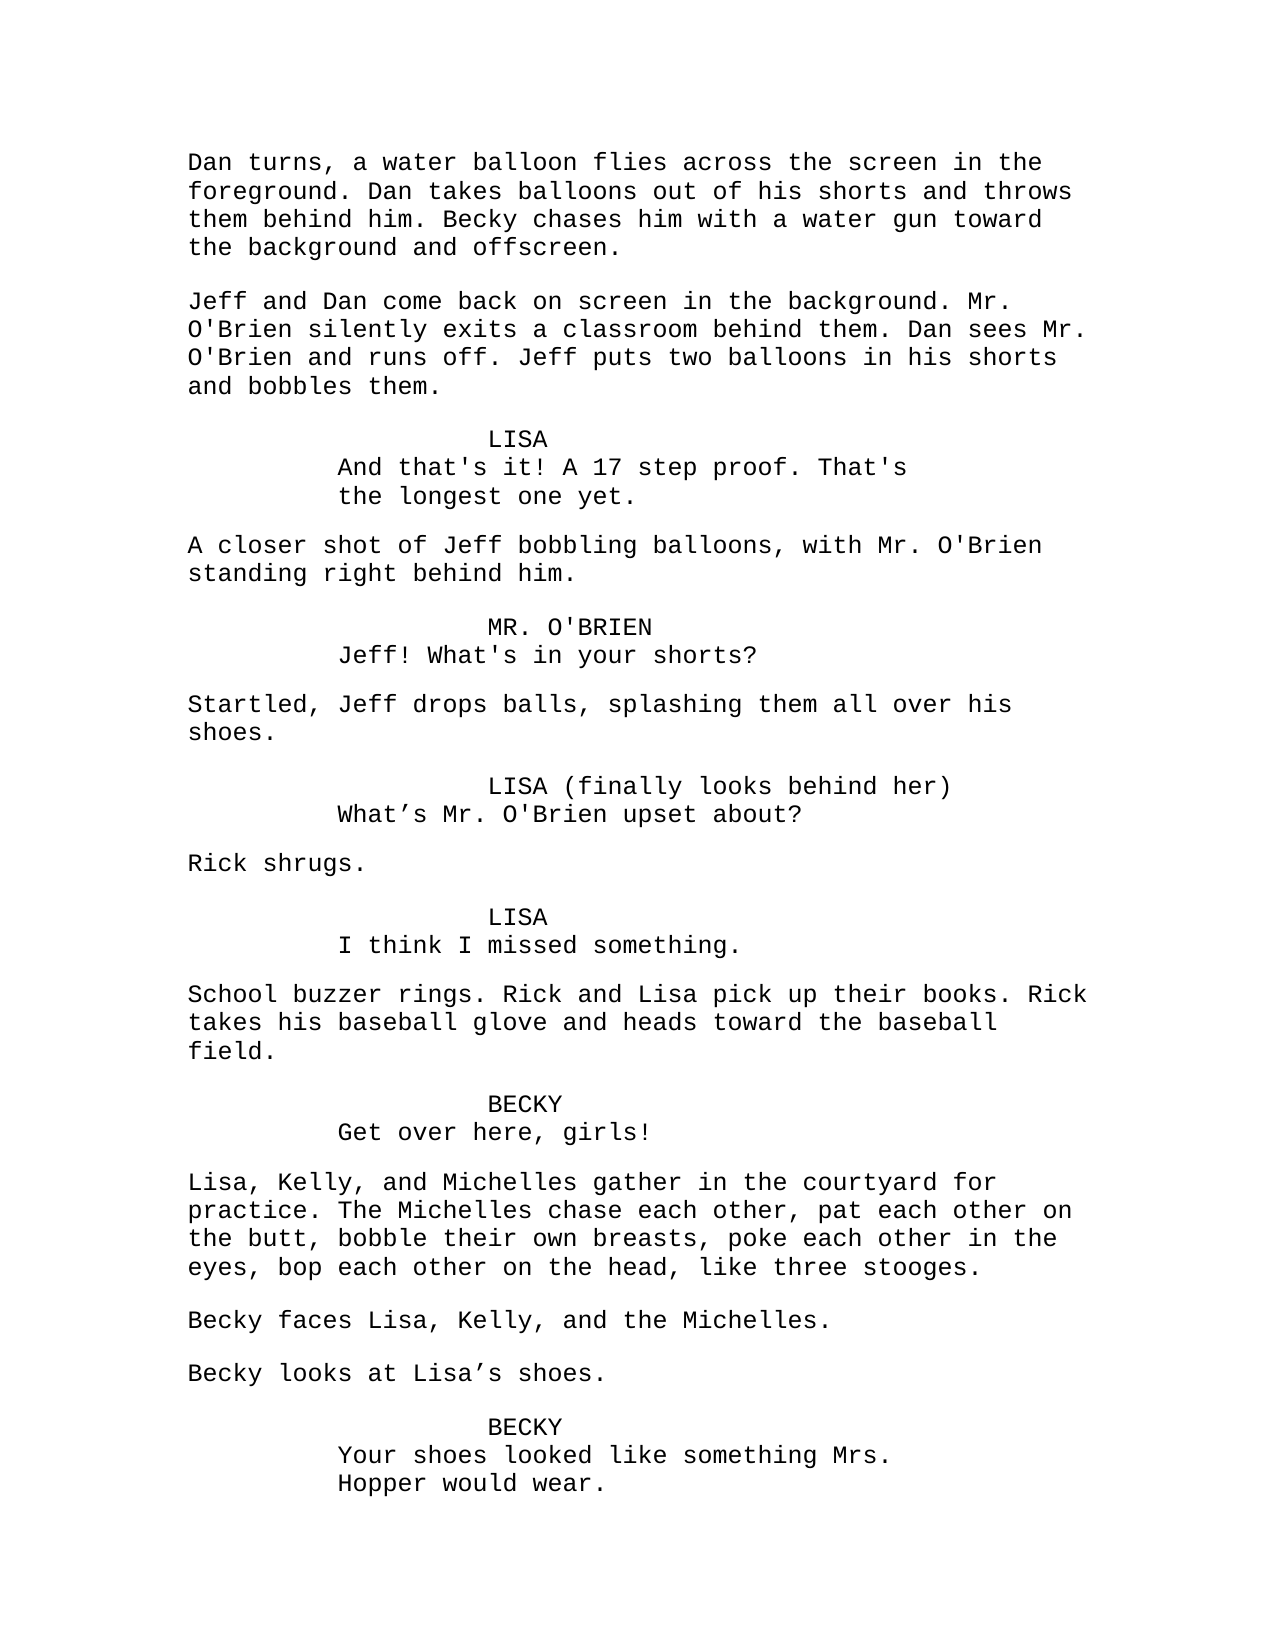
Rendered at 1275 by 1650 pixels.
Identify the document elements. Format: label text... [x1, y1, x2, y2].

text A closer shot of Jeff bobbling balloons, with Mr. O'Brien standing right behind him. [187, 532, 1087, 589]
text School buzzer rings. Rick and Lisa pick up their books. Rick takes his baseball glove and heads toward the baseball field. [187, 982, 1087, 1067]
text Get over here, girls! [337, 1120, 937, 1148]
text Your shoes looked like something Mrs. Hopper would wear. [337, 1442, 937, 1499]
text Becky faces Lisa, Kelly, and the Michelles. [187, 1307, 1087, 1336]
text Becky looks at Lisa’s shoes. [187, 1361, 1087, 1389]
text Rick shrugs. [187, 851, 1087, 879]
text Startled, Jeff drops balls, splashing them all over his shoes. [187, 692, 1087, 748]
text BECKY [187, 1414, 1087, 1442]
text Jeff and Dan come back on screen in the background. Mr. O'Brien silently exits a classroom behind them. Dan sees Mr. O'Brien and runs off. Jeff puts two balloons in his shorts and bobbles them. [187, 288, 1087, 402]
text I think I missed something. [337, 932, 937, 961]
text Lisa, Kelly, and Michelles gather in the courtyard for practice. The Michelles chase each other, pat each other on the butt, bobble their own breasts, poke each other in the eyes, bop each other on the head, like three stooges. [187, 1169, 1087, 1282]
text BECKY [187, 1092, 1087, 1120]
text Jeff! What's in your shorts? [337, 642, 937, 671]
text LISA [187, 427, 1087, 455]
text Dan turns, a water balloon flies across the screen in the foreground. Dan takes balloons out of his shorts and throws them behind him. Becky chases him with a water gun toward the background and offscreen. [187, 150, 1087, 263]
text LISA (finally looks behind her) [187, 773, 1087, 802]
text What’s Mr. O'Brien upset about? [337, 802, 937, 830]
text And that's it! A 17 step proof. That's the longest one yet. [337, 455, 937, 512]
text MR. O'BRIEN [187, 614, 1087, 642]
text LISA [187, 904, 1087, 932]
